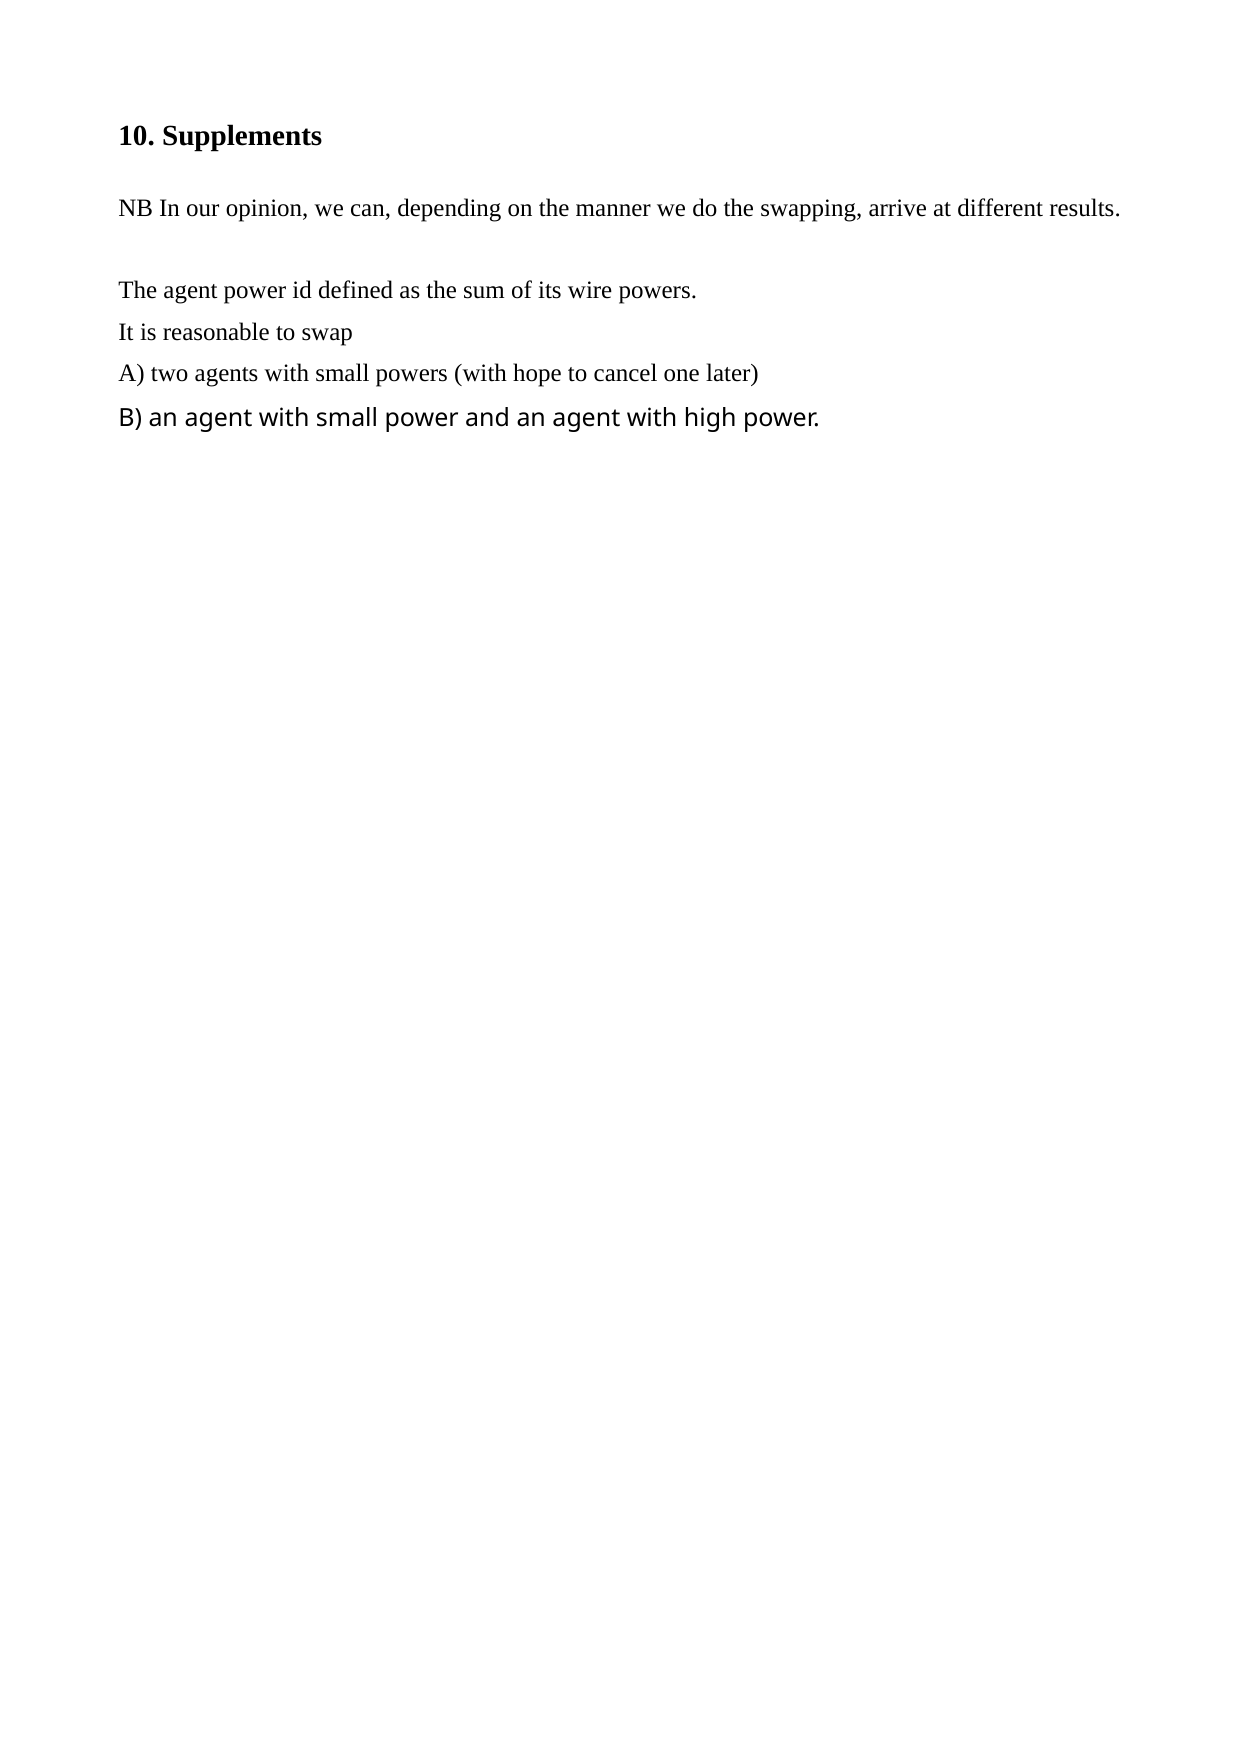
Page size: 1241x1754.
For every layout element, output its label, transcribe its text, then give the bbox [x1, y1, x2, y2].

text 10. Supplements [118, 118, 1122, 152]
text B) an agent with small power and an agent with high power. [118, 399, 1122, 433]
text The agent power id defined as the sum of its wire powers. [118, 275, 1122, 304]
text A) two agents with small powers (with hope to cancel one later) [118, 358, 1122, 387]
text NB In our opinion, we can, depending on the manner we do the swapping, arrive at different results. [118, 193, 1122, 222]
text It is reasonable to swap [118, 317, 1122, 345]
